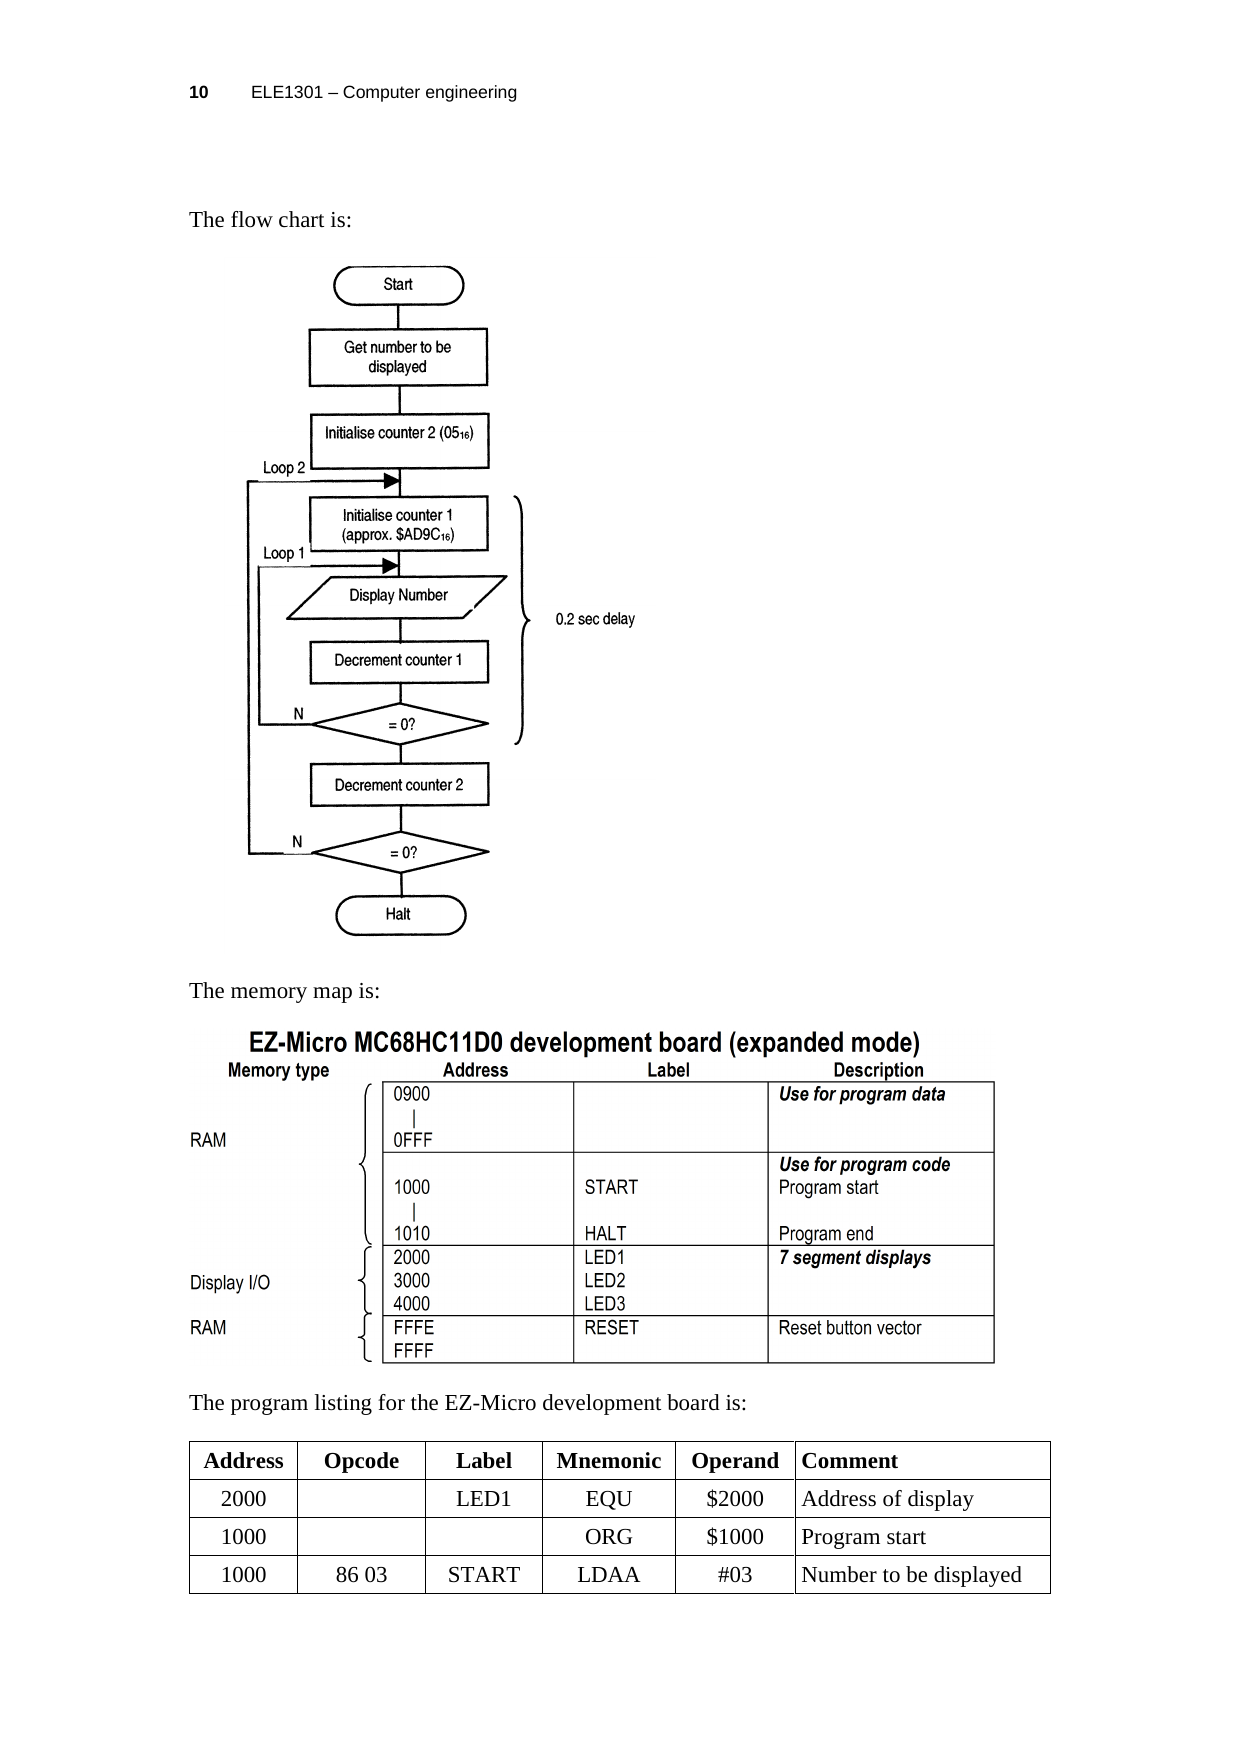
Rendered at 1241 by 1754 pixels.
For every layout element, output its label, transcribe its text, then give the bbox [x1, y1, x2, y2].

table_cell Program start [796, 1518, 1050, 1555]
table_cell 1000 [190, 1556, 297, 1593]
table_cell START [426, 1556, 542, 1593]
table_cell [426, 1518, 542, 1555]
table_cell $1000 [676, 1518, 794, 1555]
table_cell EQU [543, 1480, 675, 1517]
table_cell LED1 [426, 1480, 542, 1517]
table_cell $2000 [676, 1480, 794, 1517]
table_header Label [426, 1442, 542, 1479]
table_cell LDAA [543, 1556, 675, 1593]
table_cell [298, 1518, 425, 1555]
table_cell ORG [543, 1518, 675, 1555]
table_cell #03 [676, 1556, 794, 1593]
table_header Opcode [298, 1442, 425, 1479]
table_header Operand [676, 1442, 794, 1479]
table_header Comment [796, 1442, 1050, 1479]
table_cell 2000 [190, 1480, 297, 1517]
text The memory map is: [189, 978, 1051, 1004]
text The flow chart is: [189, 207, 1051, 232]
table_cell Address of display [796, 1480, 1050, 1517]
table_cell [298, 1480, 425, 1517]
picture [224, 257, 656, 954]
table_cell Number to be displayed [796, 1556, 1050, 1593]
picture [188, 1028, 997, 1366]
table_cell 1000 [190, 1518, 297, 1555]
table_header Mnemonic [543, 1442, 675, 1479]
text The program listing for the EZ-Micro development board is: [189, 1390, 1051, 1416]
table_cell 86 03 [298, 1556, 425, 1593]
table_header Address [190, 1442, 297, 1479]
